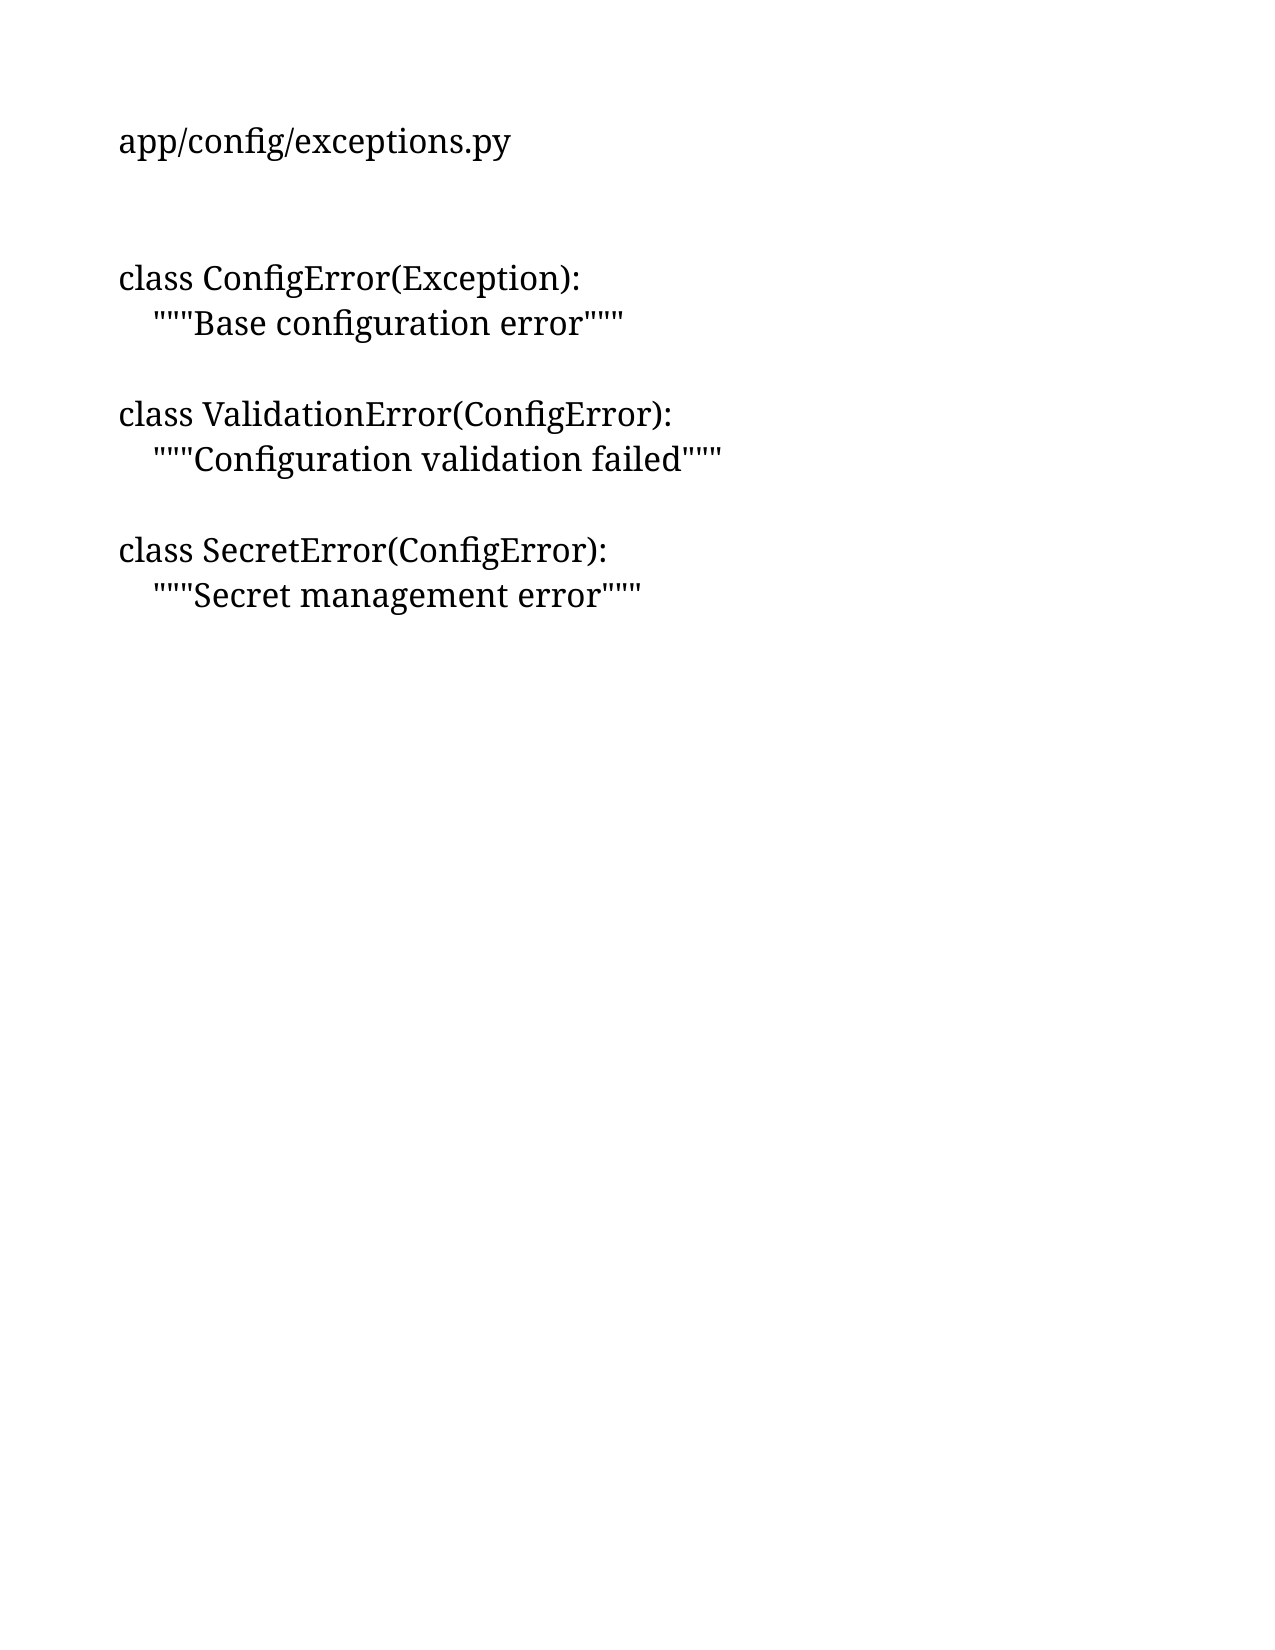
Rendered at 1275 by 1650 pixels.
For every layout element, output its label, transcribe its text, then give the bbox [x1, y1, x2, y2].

text class ConfigError(Exception): [118, 254, 1157, 300]
text """Base configuration error""" [118, 300, 1157, 345]
text class SecretError(ConfigError): [118, 527, 1157, 572]
text """Configuration validation failed""" [118, 436, 1157, 481]
text """Secret management error""" [118, 572, 1157, 618]
text class ValidationError(ConfigError): [118, 391, 1157, 436]
text app/config/exceptions.py [118, 118, 1157, 163]
